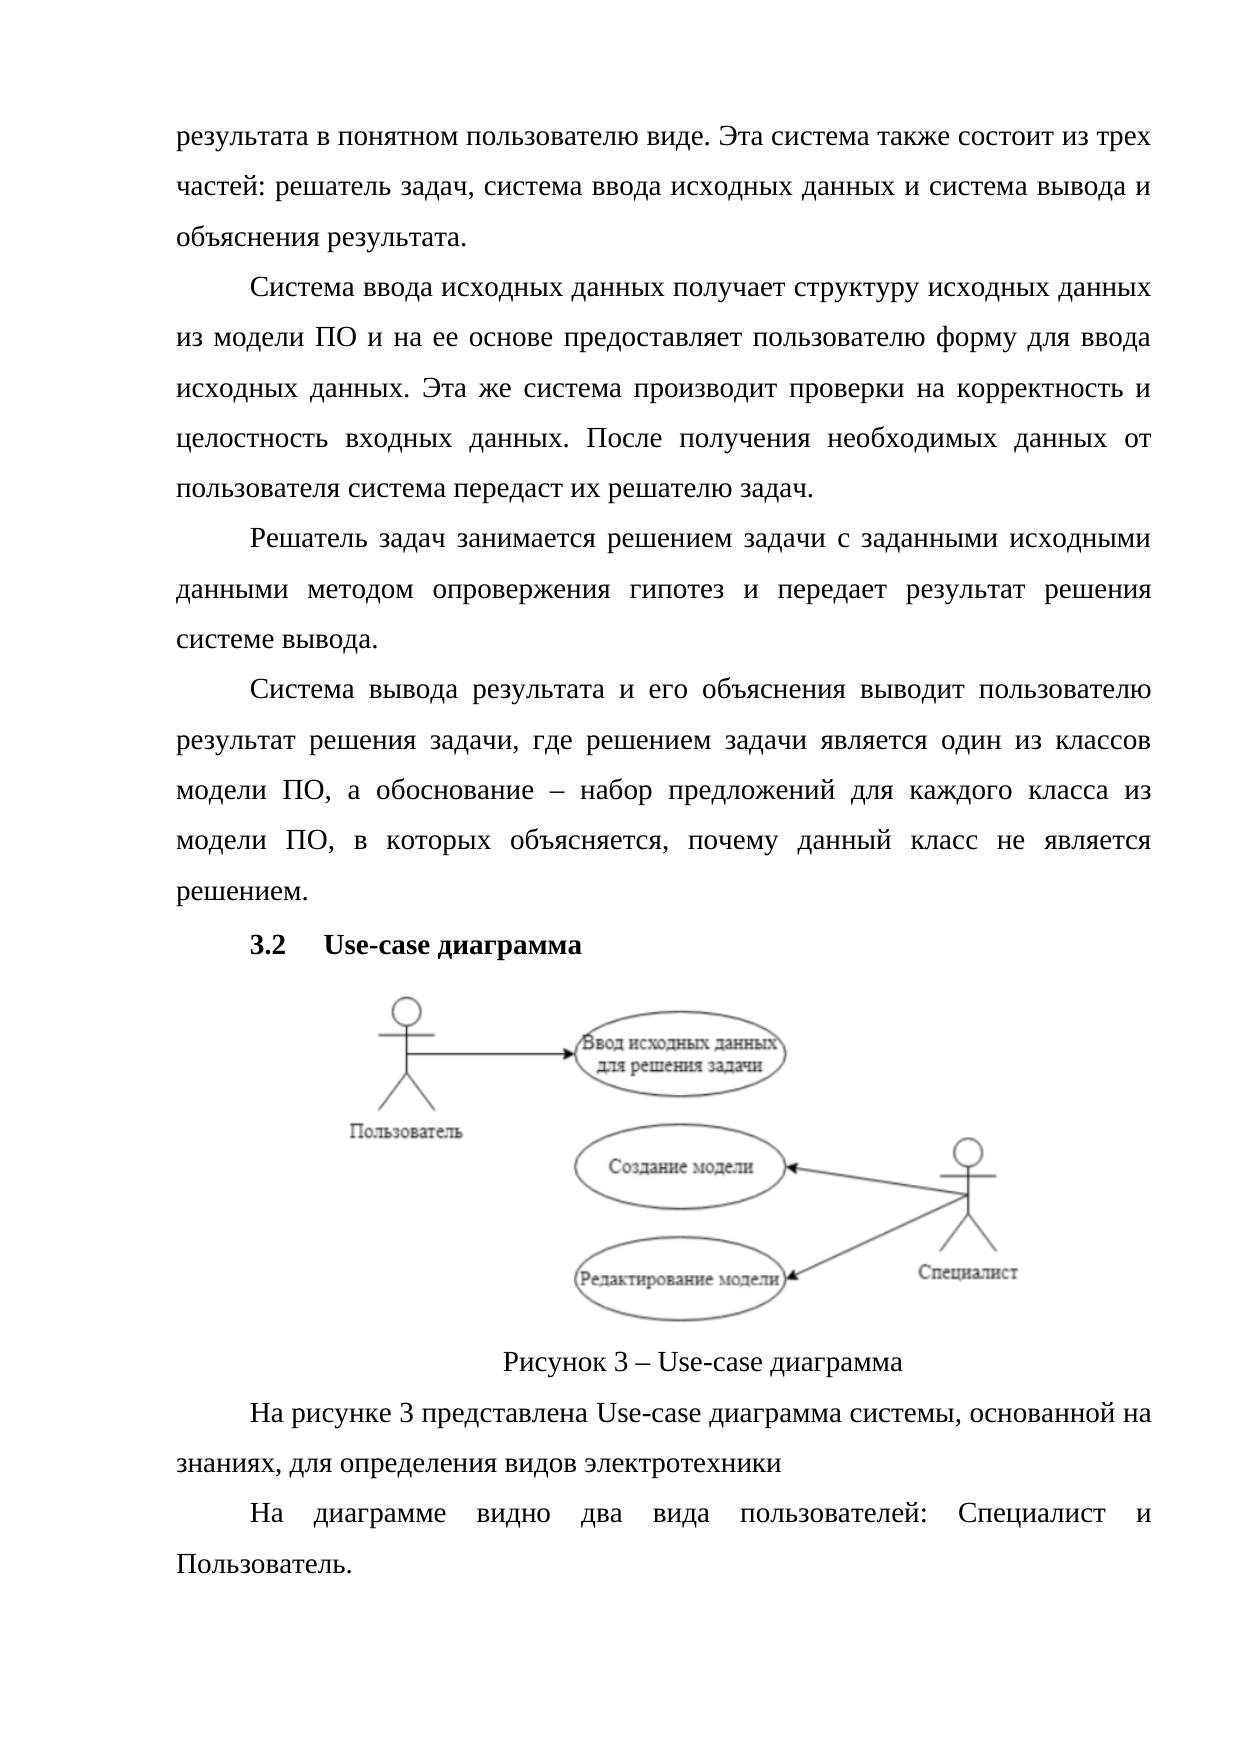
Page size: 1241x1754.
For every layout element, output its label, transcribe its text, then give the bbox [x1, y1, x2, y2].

text Рисунок 3 – Use-case диаграмма [253, 1344, 1152, 1378]
picture [285, 980, 1044, 1328]
text Система вывода результата и его объяснения выводит пользователю результат решения задачи, где решением задачи является один из классов модели ПО, а обоснование – набор предложений для каждого класса из модели ПО, в которых объясняется, почему данный класс не является решением. [176, 672, 1152, 906]
text Система ввода исходных данных получает структуру исходных данных из модели ПО и на ее основе предоставляет пользователю форму для ввода исходных данных. Эта же система производит проверки на корректность и целостность входных данных. После получения необходимых данных от пользователя система передаст их решателю задач. [176, 269, 1152, 504]
text На диаграмме видно два вида пользователей: Специалист и Пользователь. [176, 1495, 1152, 1579]
text результата в понятном пользователю виде. Эта система также состоит из трех частей: решатель задач, система ввода исходных данных и система вывода и объяснения результата. [176, 118, 1152, 252]
text На рисунке 3 представлена Use-case диаграмма системы, основанной на знаниях, для определения видов электротехники [176, 1395, 1152, 1479]
text Решатель задач занимается решением задачи с заданными исходными данными методом опровержения гипотез и передает результат решения системе вывода. [176, 521, 1152, 655]
subtitle Use-case диаграмма [249, 923, 1152, 961]
